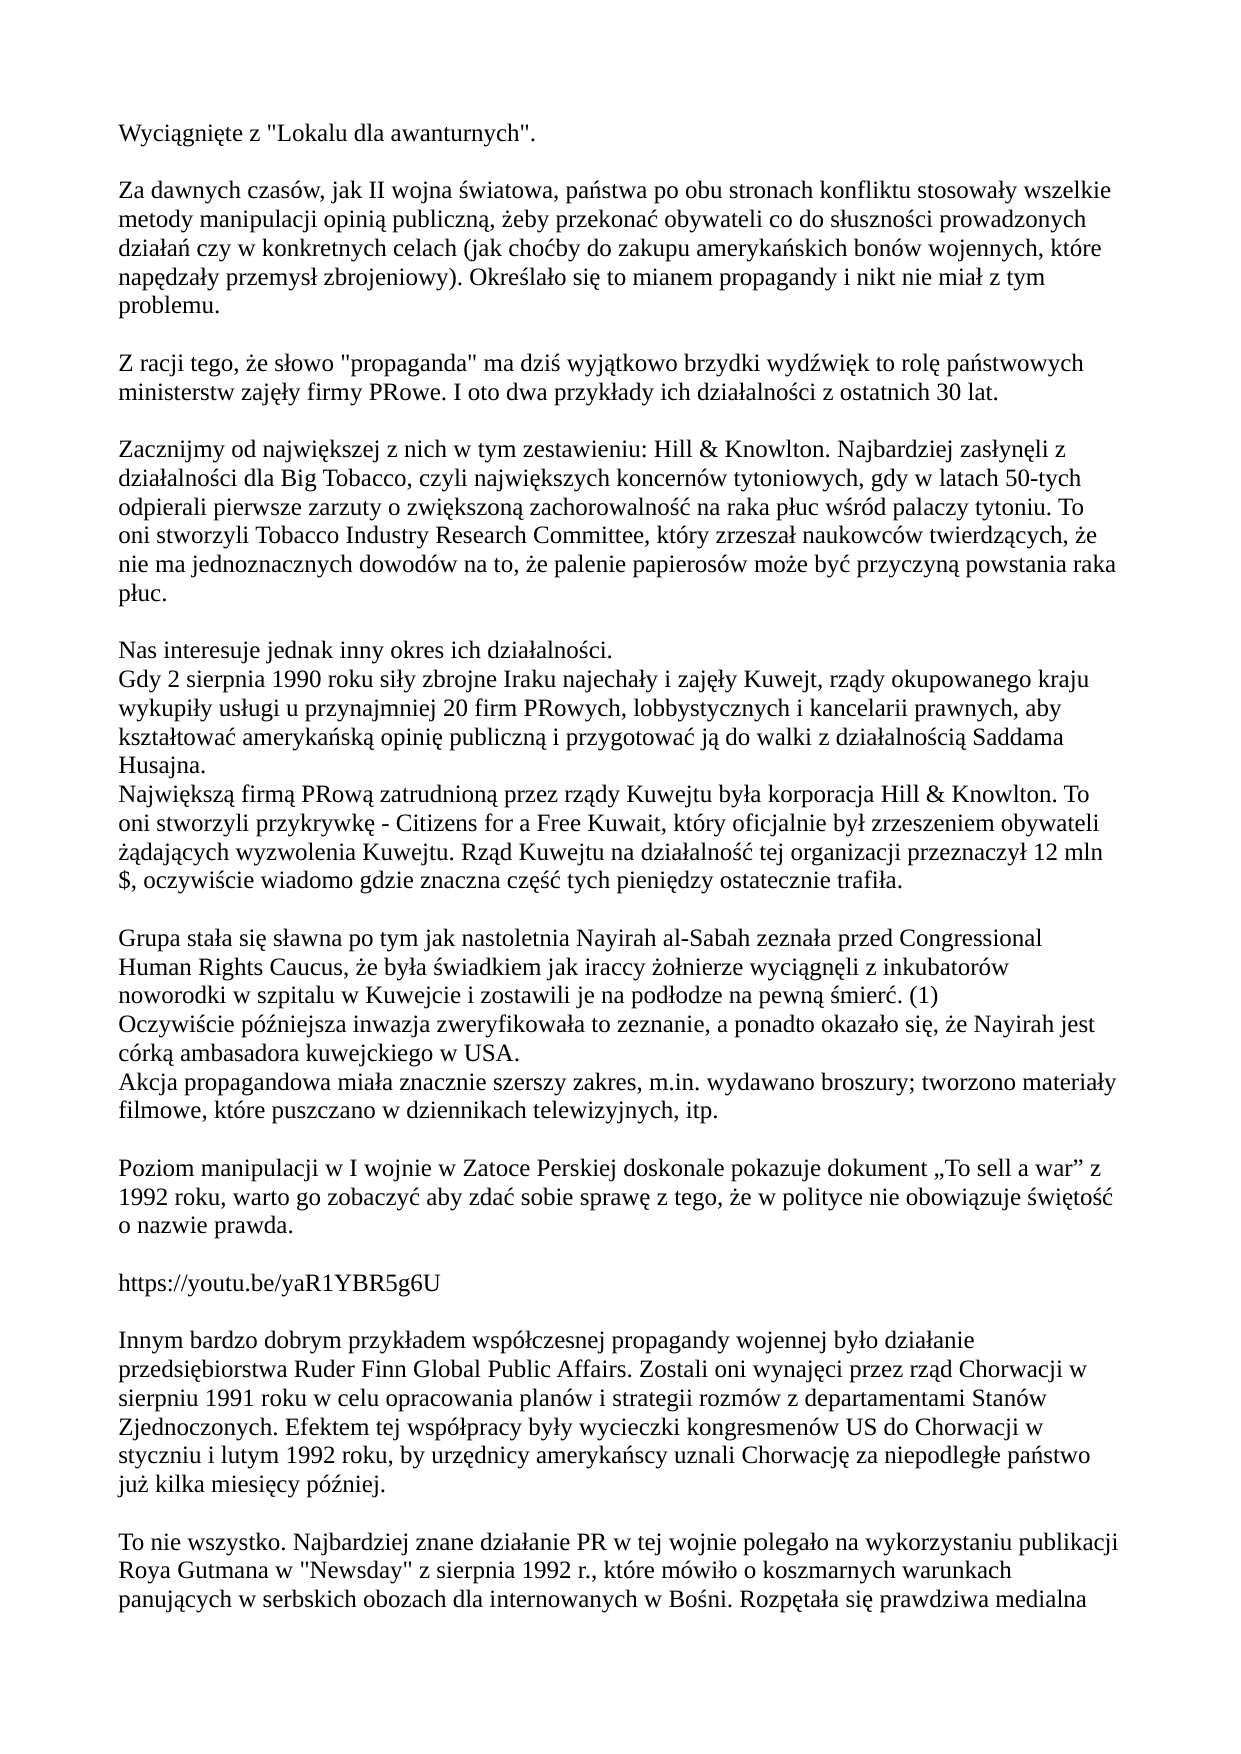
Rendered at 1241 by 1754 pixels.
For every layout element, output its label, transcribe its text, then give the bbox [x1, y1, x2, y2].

text https://youtu.be/yaR1YBR5g6U [118, 1268, 1122, 1297]
text Poziom manipulacji w I wojnie w Zatoce Perskiej doskonale pokazuje dokument „To sell a war” z 1992 roku, warto go zobaczyć aby zdać sobie sprawę z tego, że w polityce nie obowiązuje świętość o nazwie prawda. [118, 1153, 1122, 1239]
text Wyciągnięte z "Lokalu dla awanturnych". [118, 118, 1122, 147]
text Z racji tego, że słowo "propaganda" ma dziś wyjątkowo brzydki wydźwięk to rolę państwowych ministerstw zajęły firmy PRowe. I oto dwa przykłady ich działalności z ostatnich 30 lat. [118, 348, 1122, 406]
text Innym bardzo dobrym przykładem współczesnej propagandy wojennej było działanie przedsiębiorstwa Ruder Finn Global Public Affairs. Zostali oni wynajęci przez rząd Chorwacji w sierpniu 1991 roku w celu opracowania planów i strategii rozmów z departamentami Stanów Zjednoczonych. Efektem tej współpracy były wycieczki kongresmenów US do Chorwacji w styczniu i lutym 1992 roku, by urzędnicy amerykańscy uznali Chorwację za niepodległe państwo już kilka miesięcy później. [118, 1326, 1122, 1498]
text Największą firmą PRową zatrudnioną przez rządy Kuwejtu była korporacja Hill & Knowlton. To oni stworzyli przykrywkę - Citizens for a Free Kuwait, który oficjalnie był zrzeszeniem obywateli żądających wyzwolenia Kuwejtu. Rząd Kuwejtu na działalność tej organizacji przeznaczył 12 mln $, oczywiście wiadomo gdzie znaczna część tych pieniędzy ostatecznie trafiła. [118, 779, 1122, 894]
text To nie wszystko. Najbardziej znane działanie PR w tej wojnie polegało na wykorzystaniu publikacji Roya Gutmana w "Newsday" z sierpnia 1992 r., które mówiło o koszmarnych warunkach panujących w serbskich obozach dla internowanych w Bośni. Rozpętała się prawdziwa medialna [118, 1527, 1122, 1613]
text Akcja propagandowa miała znacznie szerszy zakres, m.in. wydawano broszury; tworzono materiały filmowe, które puszczano w dziennikach telewizyjnych, itp. [118, 1067, 1122, 1124]
text Grupa stała się sławna po tym jak nastoletnia Nayirah al-Sabah zeznała przed Congressional Human Rights Caucus, że była świadkiem jak iraccy żołnierze wyciągnęli z inkubatorów noworodki w szpitalu w Kuwejcie i zostawili je na podłodze na pewną śmierć. (1) [118, 923, 1122, 1009]
text Nas interesuje jednak inny okres ich działalności. [118, 636, 1122, 664]
text Zacznijmy od największej z nich w tym zestawieniu: Hill & Knowlton. Najbardziej zasłynęli z działalności dla Big Tobacco, czyli największych koncernów tytoniowych, gdy w latach 50-tych odpierali pierwsze zarzuty o zwiększoną zachorowalność na raka płuc wśród palaczy tytoniu. To oni stworzyli Tobacco Industry Research Committee, który zrzeszał naukowców twierdzących, że nie ma jednoznacznych dowodów na to, że palenie papierosów może być przyczyną powstania raka płuc. [118, 434, 1122, 607]
text Oczywiście późniejsza inwazja zweryfikowała to zeznanie, a ponadto okazało się, że Nayirah jest córką ambasadora kuwejckiego w USA. [118, 1009, 1122, 1067]
text Za dawnych czasów, jak II wojna światowa, państwa po obu stronach konfliktu stosowały wszelkie metody manipulacji opinią publiczną, żeby przekonać obywateli co do słuszności prowadzonych działań czy w konkretnych celach (jak choćby do zakupu amerykańskich bonów wojennych, które napędzały przemysł zbrojeniowy). Określało się to mianem propagandy i nikt nie miał z tym problemu. [118, 176, 1122, 319]
text Gdy 2 sierpnia 1990 roku siły zbrojne Iraku najechały i zajęły Kuwejt, rządy okupowanego kraju wykupiły usługi u przynajmniej 20 firm PRowych, lobbystycznych i kancelarii prawnych, aby kształtować amerykańską opinię publiczną i przygotować ją do walki z działalnością Saddama Husajna. [118, 664, 1122, 779]
